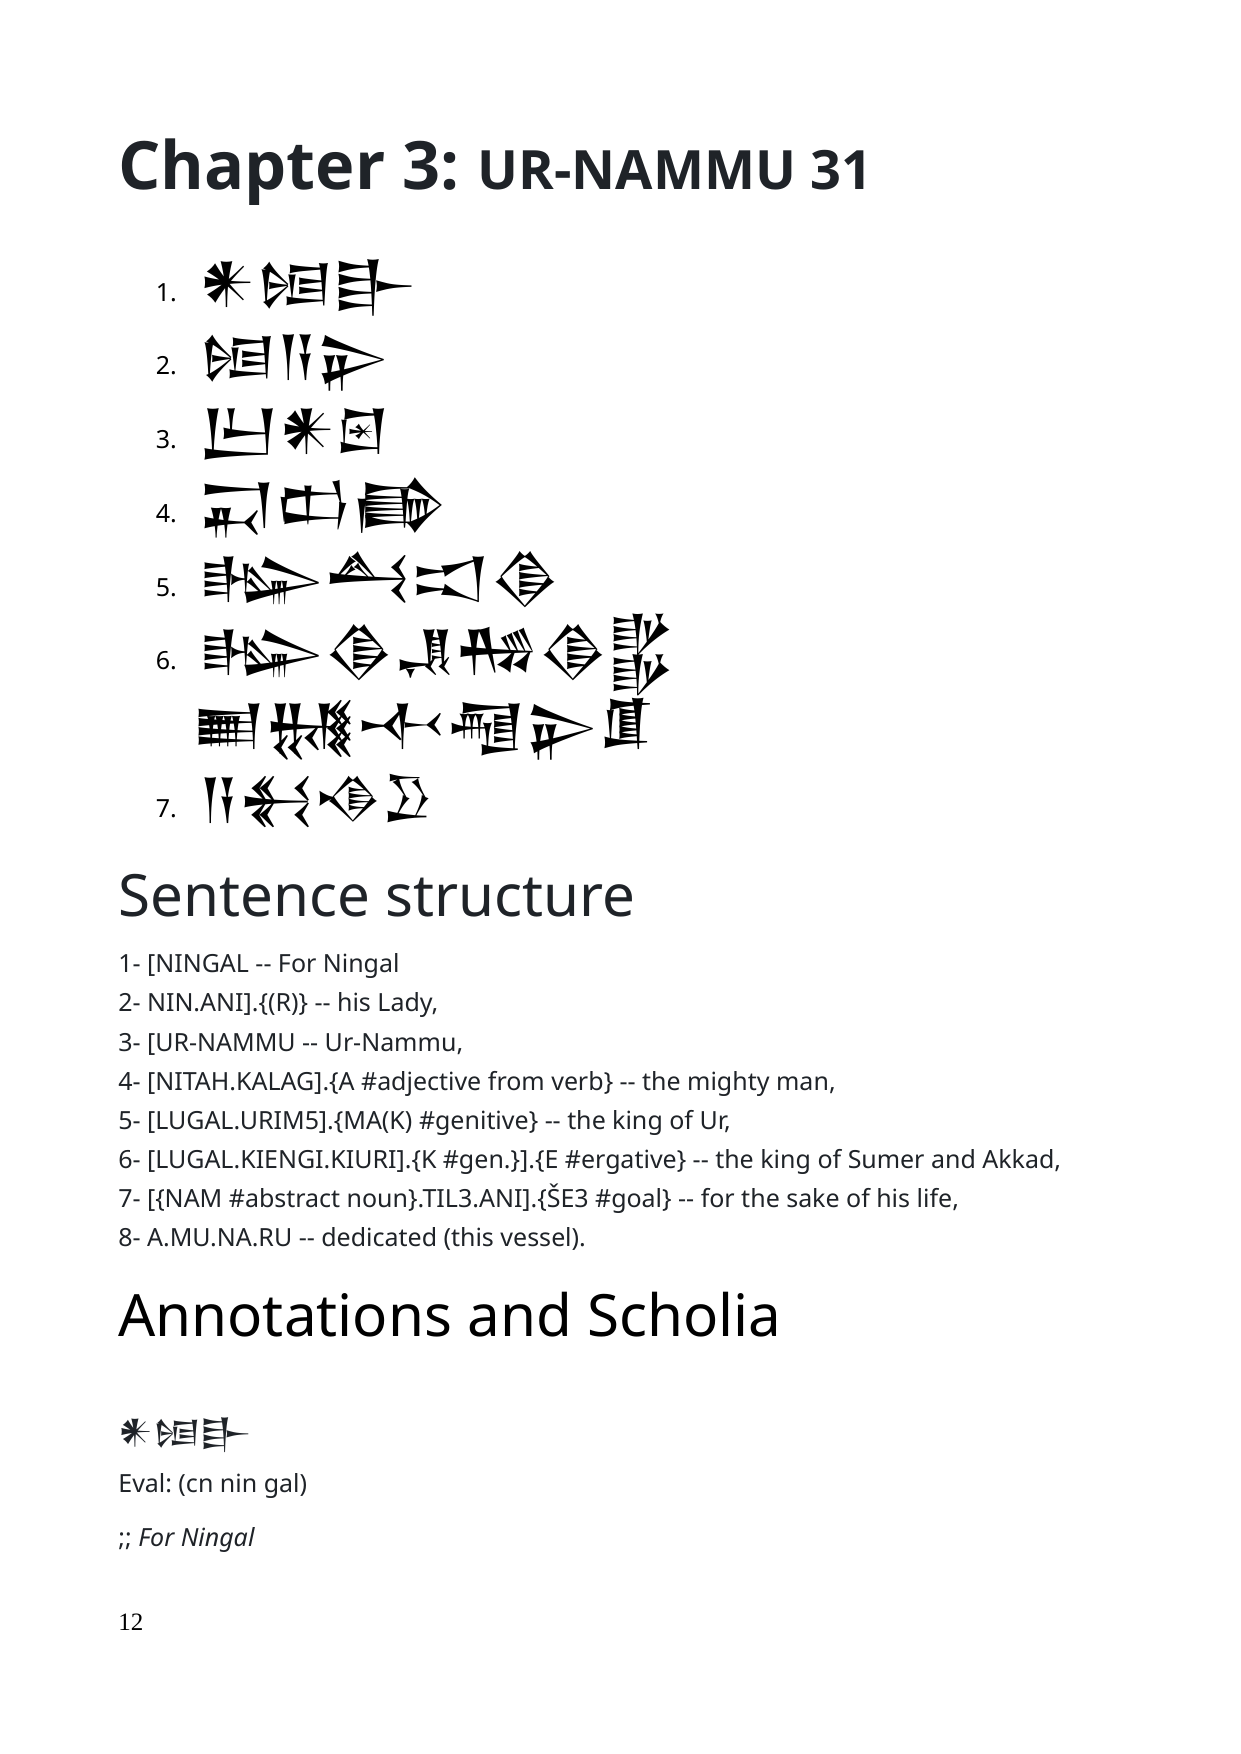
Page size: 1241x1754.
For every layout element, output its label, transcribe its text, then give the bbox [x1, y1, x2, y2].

list 𒌨𒀭𒇉 [156, 391, 1122, 464]
subtitle 𒀭𒎏𒃲 [118, 1408, 1122, 1453]
list 𒎏𒀀𒉌 [156, 317, 1122, 391]
text ;; For Ningal [118, 1520, 1122, 1554]
text Eval: (cn nin gal) [118, 1466, 1122, 1500]
list 𒈗𒆠𒂗𒄀𒆠𒌵 𒆤𒉆𒋾𒆷𒉌𒂠 [156, 612, 1122, 759]
list 𒈗𒋀𒀊𒆠 [156, 538, 1122, 612]
text Chapter 3: UR-NAMMU 31 [118, 118, 1122, 209]
subtitle Sentence structure [118, 854, 1122, 933]
text 1- [NINGAL -- For Ningal 2- NIN.ANI].{(R)} -- his Lady, 3- [UR-NAMMU -- Ur-Nammu, 4- [NITAH.KALAG].{A #adjective from verb} -- the mighty man, 5- [LUGAL.URIM5].{MA(K) #genitive} -- the king of Ur, 6- [LUGAL.KIENGI.KIURI].{K #gen.}].{E #ergative} -- the king of Sumer and Akkad, 7- [{NAM #abstract noun}.TIL3.ANI].{ŠE3 #goal} -- for the sake of his life, 8- A.MU.NA.RU -- dedicated (this vessel). [118, 946, 1122, 1254]
list 𒀀𒈬𒈾𒊒 [156, 759, 1122, 833]
list 𒀭𒎏𒃲 [156, 243, 1122, 317]
list 𒍑𒆗𒂵 [156, 464, 1122, 538]
text Annotations and Scholia [118, 1274, 1122, 1353]
